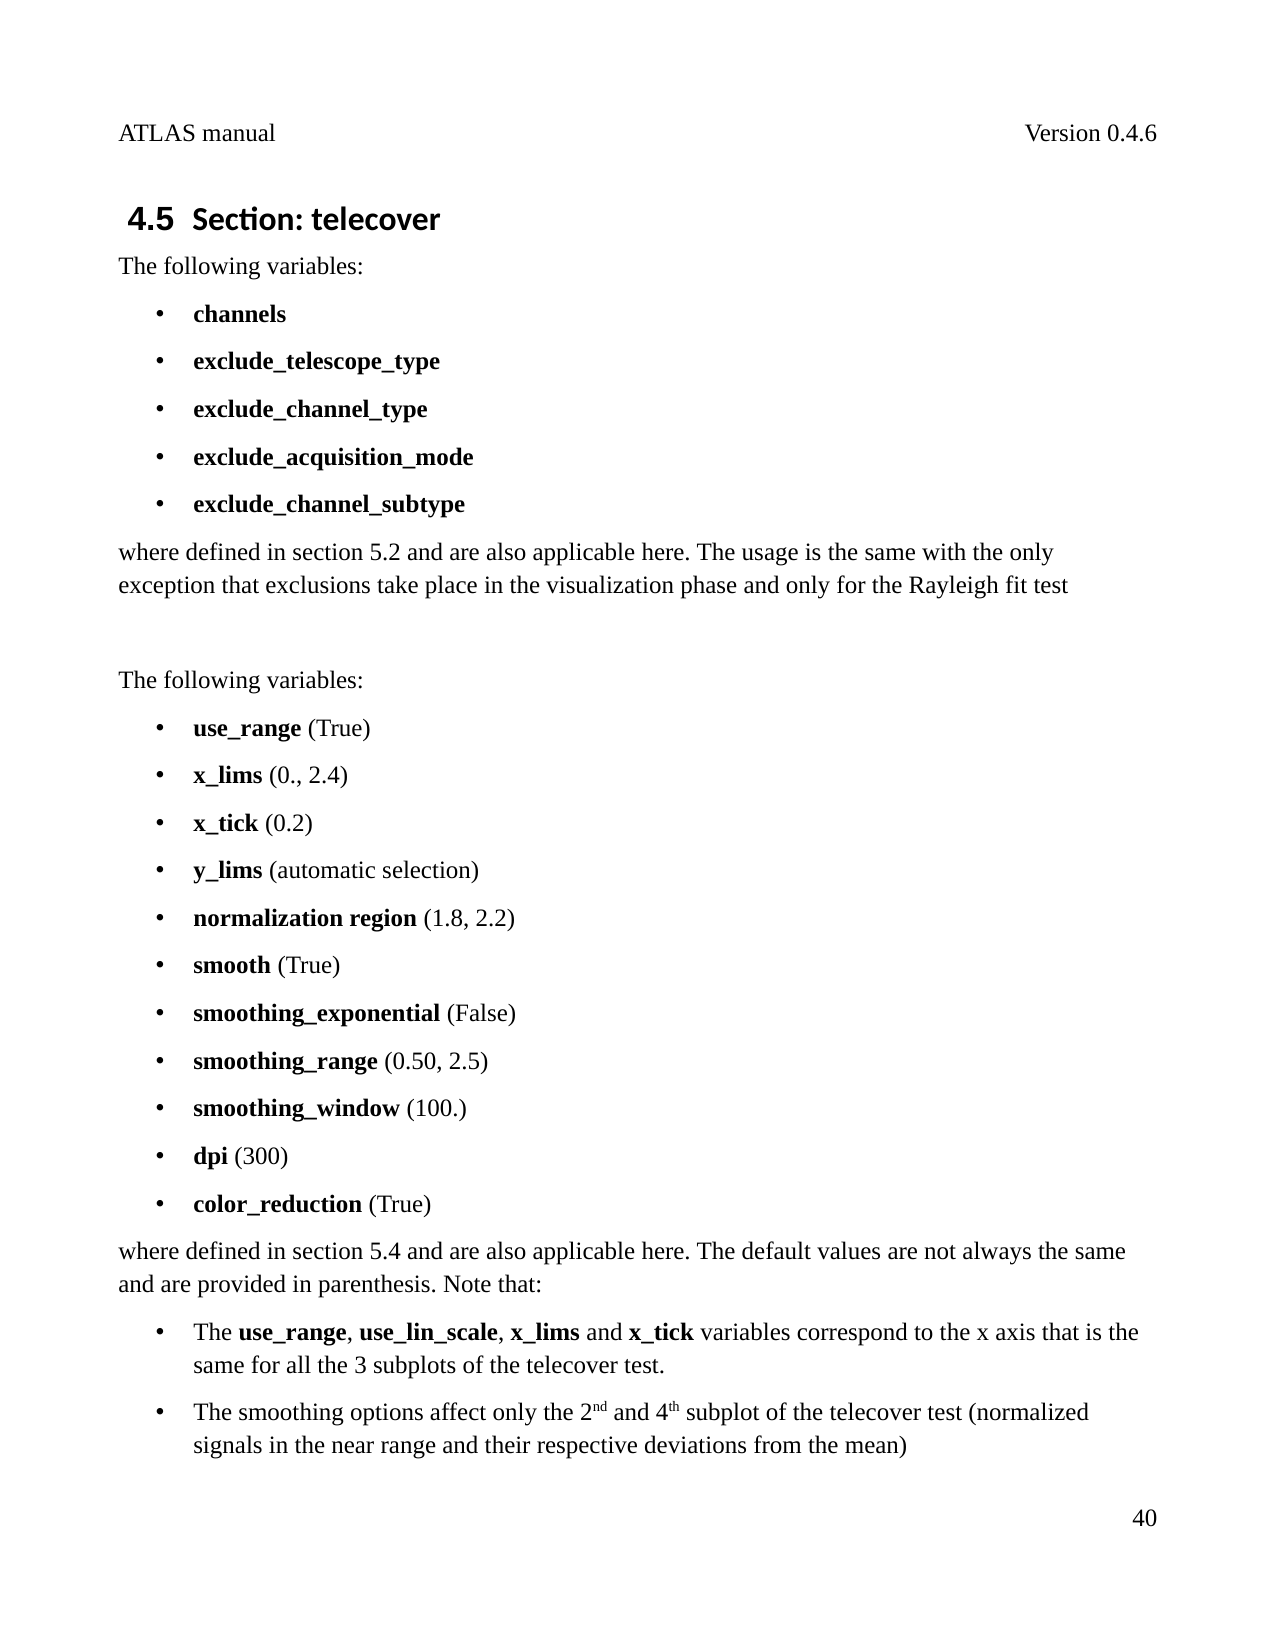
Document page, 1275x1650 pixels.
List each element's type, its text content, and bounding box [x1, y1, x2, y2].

text where defined in section 5.2 and are also applicable here. The usage is the same with the only exception that exclusions take place in the visualization phase and only for the Rayleigh fit test [118, 537, 1157, 598]
list channels [156, 299, 1157, 327]
list smoothing_window (100.) [156, 1093, 1157, 1122]
text The following variables: [118, 251, 1157, 280]
list normalization region (1.8, 2.2) [156, 903, 1157, 932]
subtitle Section: telecover [118, 198, 1157, 239]
list The smoothing options affect only the 2nd and 4th subplot of the telecover test (normalized signals in the near range and their respective deviations from the mean) [156, 1397, 1157, 1459]
list color_reduction (True) [156, 1189, 1157, 1217]
text The following variables: [118, 665, 1157, 694]
list x_lims (0., 2.4) [156, 760, 1157, 789]
list use_range (True) [156, 713, 1157, 741]
list exclude_channel_subtype [156, 489, 1157, 518]
list y_lims (automatic selection) [156, 855, 1157, 884]
list x_tick (0.2) [156, 808, 1157, 837]
list dpi (300) [156, 1141, 1157, 1170]
list exclude_acquisition_mode [156, 442, 1157, 470]
list exclude_channel_type [156, 394, 1157, 423]
list exclude_telescope_type [156, 346, 1157, 375]
list The use_range, use_lin_scale, x_lims and x_tick variables correspond to the x axis that is the same for all the 3 subplots of the telecover test. [156, 1317, 1157, 1379]
list smooth (True) [156, 951, 1157, 979]
list smoothing_range (0.50, 2.5) [156, 1046, 1157, 1074]
list smoothing_exponential (False) [156, 998, 1157, 1027]
text where defined in section 5.4 and are also applicable here. The default values are not always the same and are provided in parenthesis. Note that: [118, 1236, 1157, 1298]
